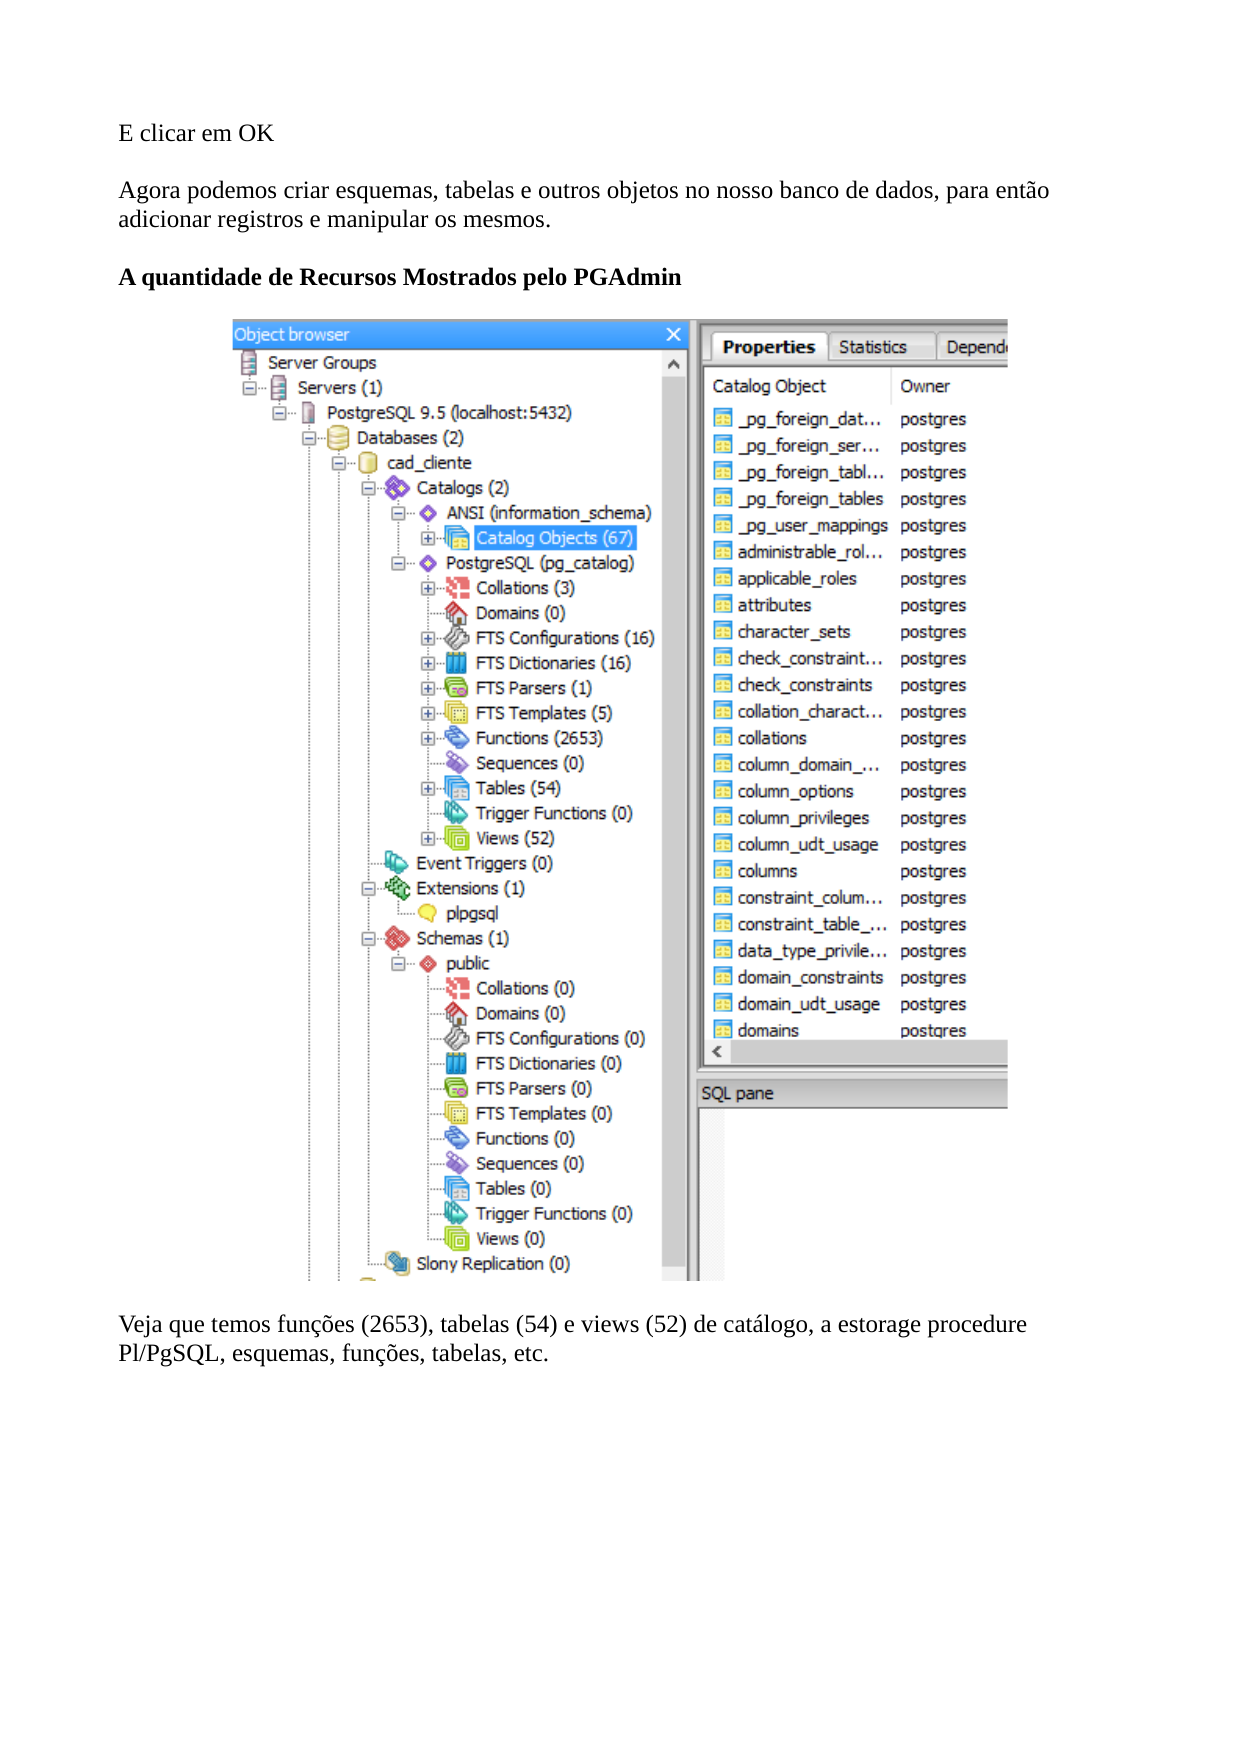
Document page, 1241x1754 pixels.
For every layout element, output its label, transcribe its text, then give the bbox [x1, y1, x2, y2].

text A quantidade de Recursos Mostrados pelo PGAdmin [118, 262, 1122, 291]
picture [232, 319, 1008, 1281]
text Agora podemos criar esquemas, tabelas e outros objetos no nosso banco de dados, para então adicionar registros e manipular os mesmos. [118, 176, 1122, 233]
text Veja que temos funções (2653), tabelas (54) e views (52) de catálogo, a estorage procedure Pl/PgSQL, esquemas, funções, tabelas, etc. [118, 1309, 1122, 1367]
text E clicar em OK [118, 118, 1122, 147]
